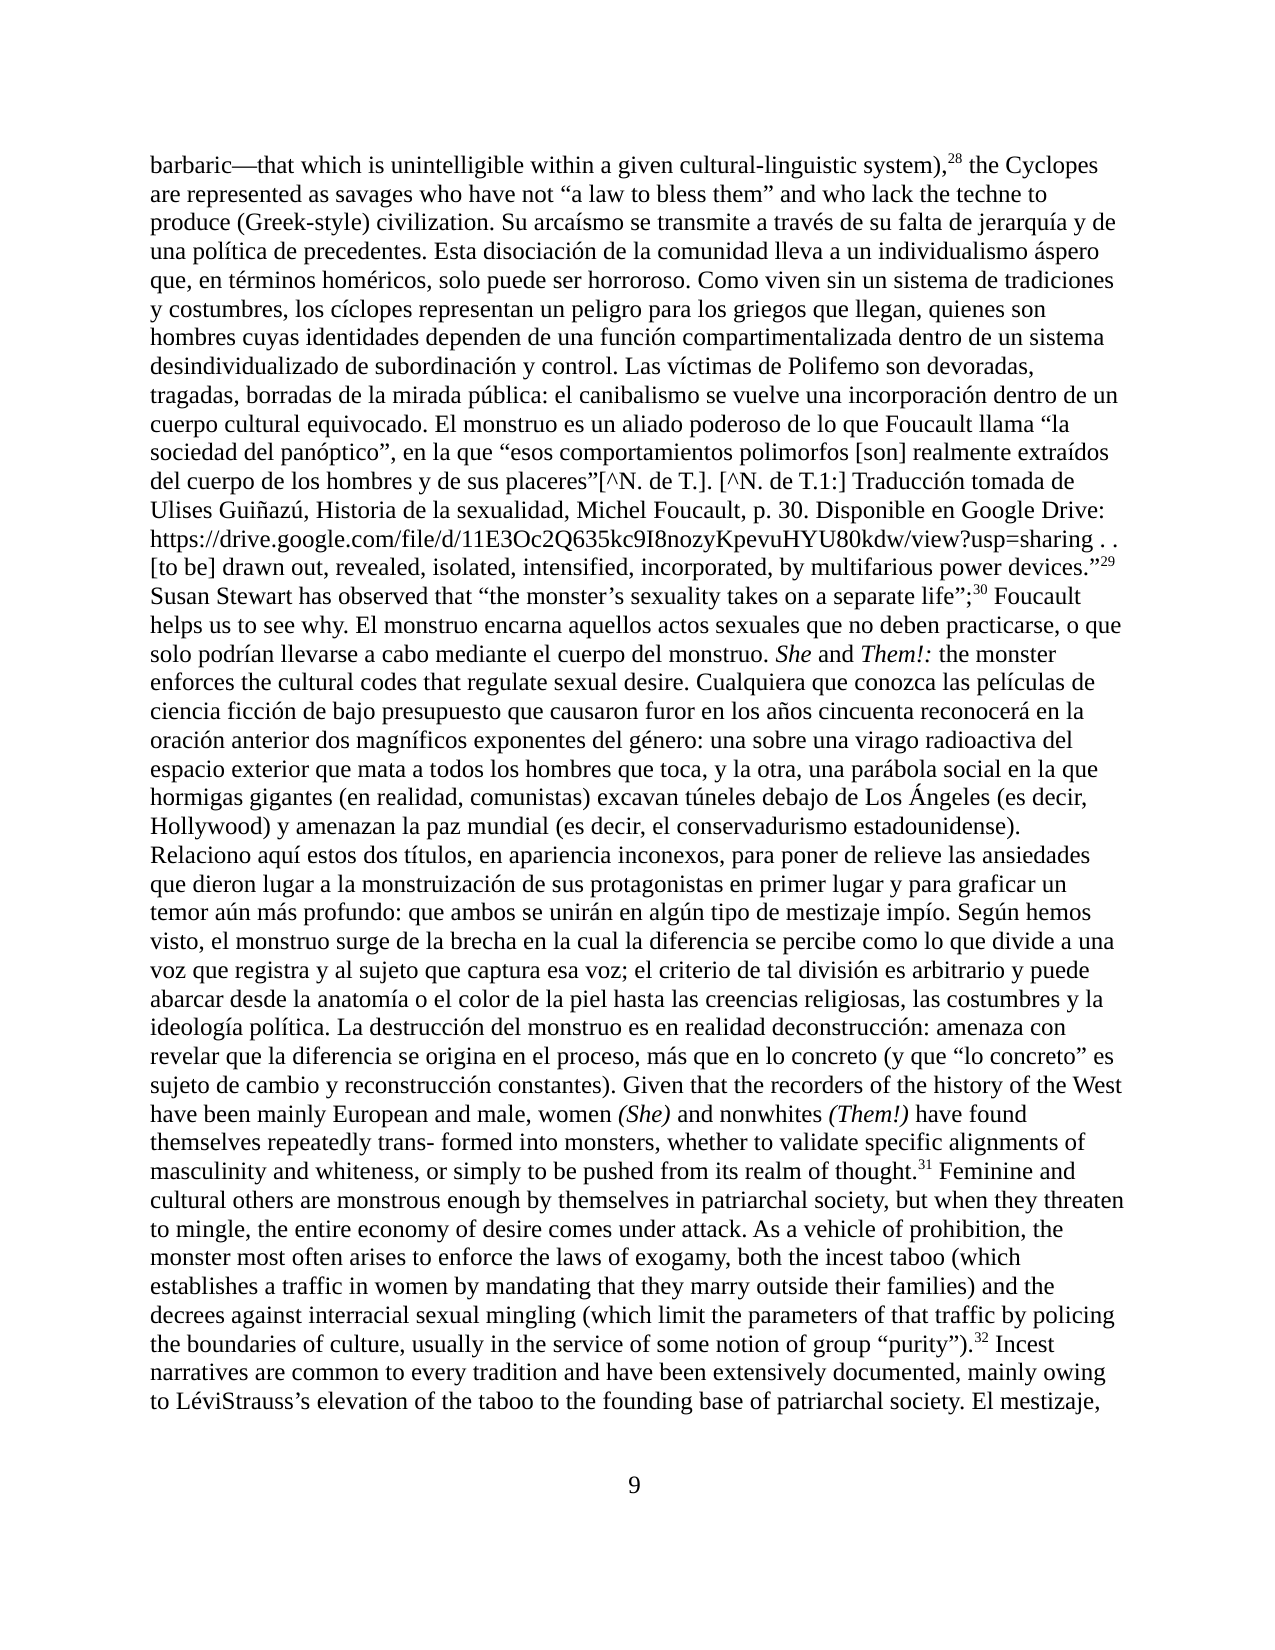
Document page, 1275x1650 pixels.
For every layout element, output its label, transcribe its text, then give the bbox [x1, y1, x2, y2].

text barbaric—that which is unintelligible within a given cultural-linguistic system), the Cyclopes are represented as savages who have not “a law to bless them” and who lack the techne to produce (Greek-style) civilization. Su arcaísmo se transmite a través de su falta de jerarquía y de una política de precedentes. Esta disociación de la comunidad lleva a un individualismo áspero que, en términos homéricos, solo puede ser horroroso. Como viven sin un sistema de tradiciones y costumbres, los cíclopes representan un peligro para los griegos que llegan, quienes son hombres cuyas identidades dependen de una función compartimentalizada dentro de un sistema desindividualizado de subordinación y control. Las víctimas de Polifemo son devoradas, tragadas, borradas de la mirada pública: el canibalismo se vuelve una incorporación dentro de un cuerpo cultural equivocado. El monstruo es un aliado poderoso de lo que Foucault llama “la sociedad del panóptico”, en la que “esos comportamientos polimorfos [son] realmente extraídos del cuerpo de los hombres y de sus placeres”[^N. de T.]. [^N. de T.1:] Traducción tomada de Ulises Guiñazú, Historia de la sexualidad, Michel Foucault, p. 30. Disponible en Google Drive: https://drive.google.com/file/d/11E3Oc2Q635kc9I8nozyKpevuHYU80kdw/view?usp=sharing . . [to be] drawn out, revealed, isolated, intensified, incorporated, by multifarious power devices.” Susan Stewart has observed that “the monster’s sexuality takes on a separate life”; Foucault helps us to see why. El monstruo encarna aquellos actos sexuales que no deben practicarse, o que solo podrían llevarse a cabo mediante el cuerpo del monstruo. She and Them!: the monster enforces the cultural codes that regulate sexual desire. Cualquiera que conozca las películas de ciencia ficción de bajo presupuesto que causaron furor en los años cincuenta reconocerá en la oración anterior dos magníficos exponentes del género: una sobre una virago radioactiva del espacio exterior que mata a todos los hombres que toca, y la otra, una parábola social en la que hormigas gigantes (en realidad, comunistas) excavan túneles debajo de Los Ángeles (es decir, Hollywood) y amenazan la paz mundial (es decir, el conservadurismo estadounidense). Relaciono aquí estos dos títulos, en apariencia inconexos, para poner de relieve las ansiedades que dieron lugar a la monstruización de sus protagonistas en primer lugar y para graficar un temor aún más profundo: que ambos se unirán en algún tipo de mestizaje impío. Según hemos visto, el monstruo surge de la brecha en la cual la diferencia se percibe como lo que divide a una voz que registra y al sujeto que captura esa voz; el criterio de tal división es arbitrario y puede abarcar desde la anatomía o el color de la piel hasta las creencias religiosas, las costumbres y la ideología política. La destrucción del monstruo es en realidad deconstrucción: amenaza con revelar que la diferencia se origina en el proceso, más que en lo concreto (y que “lo concreto” es sujeto de cambio y reconstrucción constantes). Given that the recorders of the history of the West have been mainly European and male, women (She) and nonwhites (Them!) have found themselves repeatedly trans- formed into monsters, whether to validate specific alignments of masculinity and whiteness, or simply to be pushed from its realm of thought. Feminine and cultural others are monstrous enough by themselves in patriarchal society, but when they threaten to mingle, the entire economy of desire comes under attack. As a vehicle of prohibition, the monster most often arises to enforce the laws of exogamy, both the incest taboo (which establishes a traffic in women by mandating that they marry outside their families) and the decrees against interracial sexual mingling (which limit the parameters of that traffic by policing the boundaries of culture, usually in the service of some notion of group “purity”). Incest narratives are common to every tradition and have been extensively documented, mainly owing to LéviStrauss’s elevation of the taboo to the founding base of patriarchal society. El mestizaje, [150, 150, 1125, 1415]
